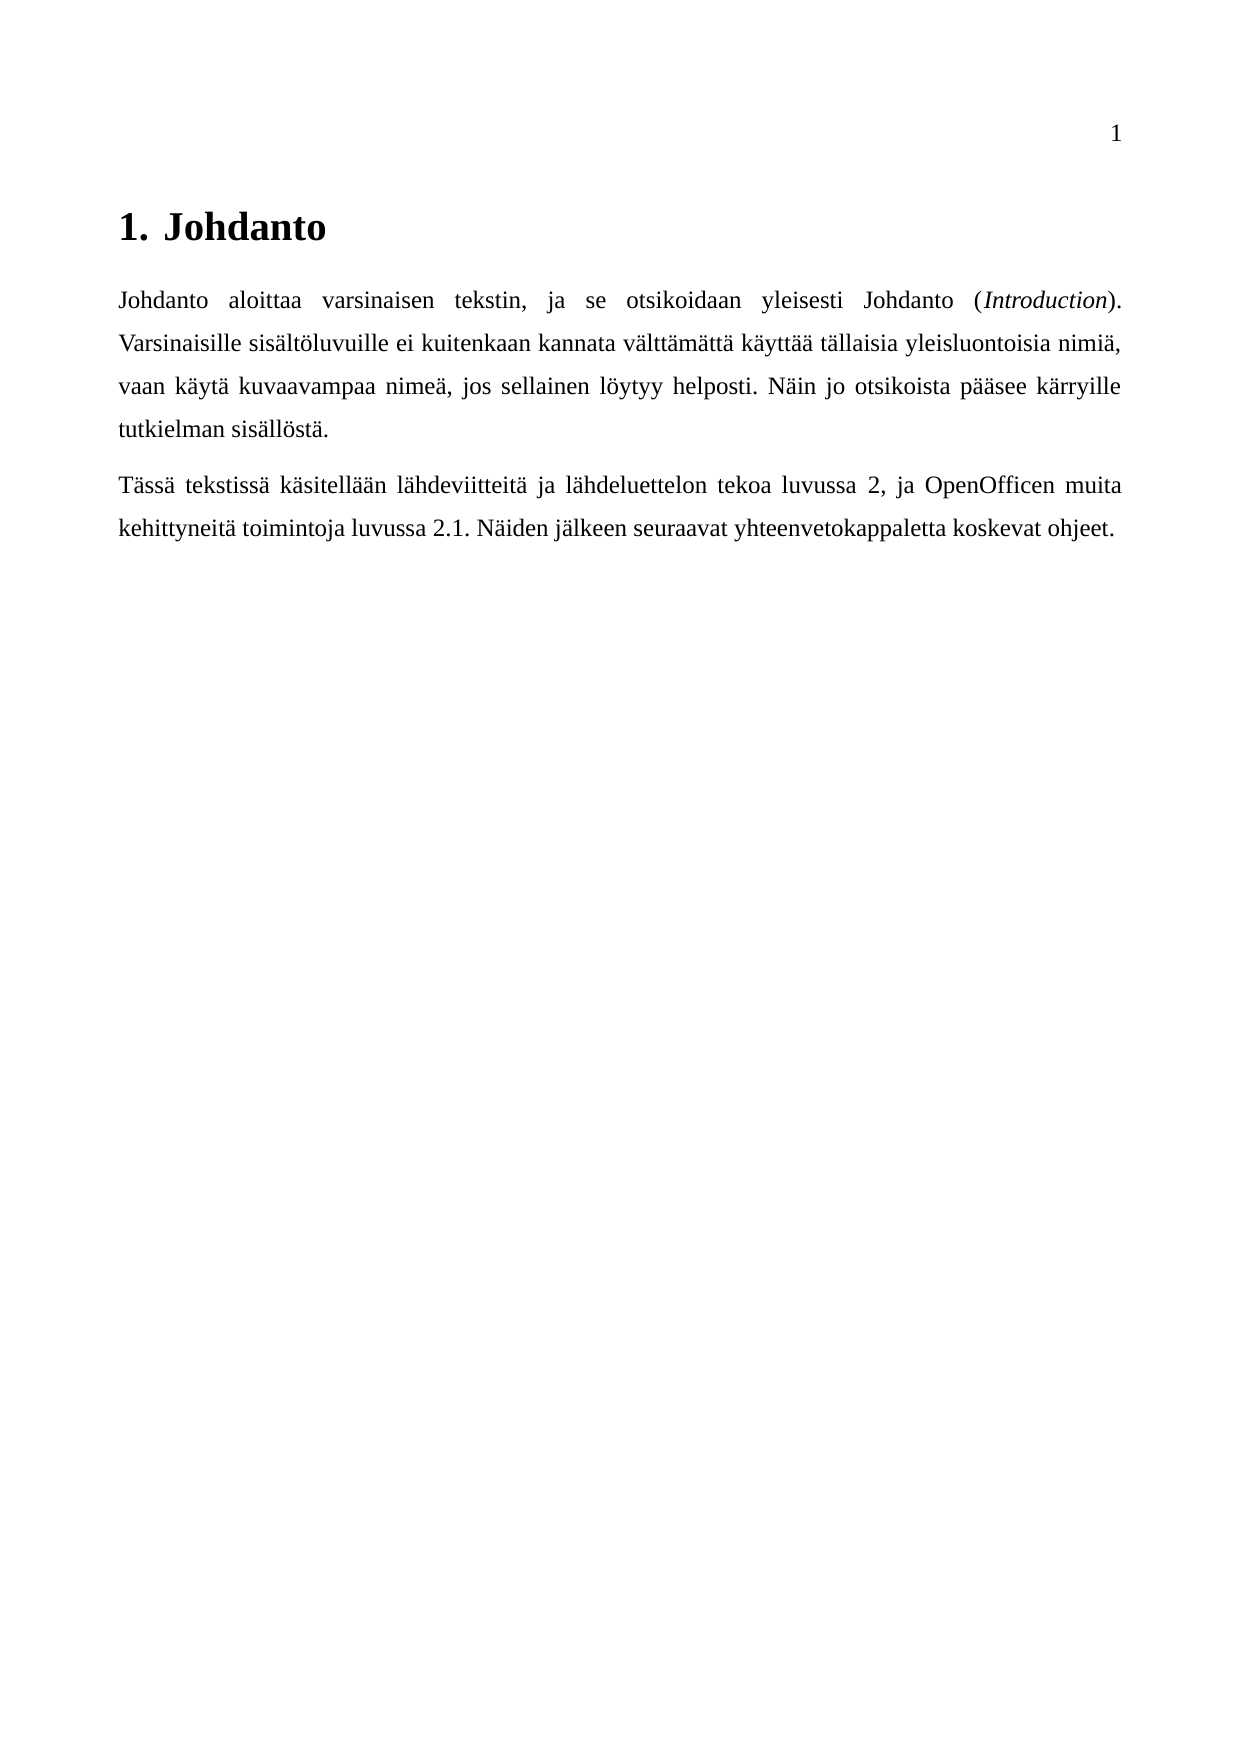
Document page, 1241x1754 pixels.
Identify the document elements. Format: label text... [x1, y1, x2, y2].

subtitle Johdanto [118, 202, 1122, 249]
text Tässä tekstissä käsitellään lähdeviitteitä ja lähdeluettelon tekoa luvussa 2, ja OpenOfficen muita kehittyneitä toimintoja luvussa 2.1. Näiden jälkeen seuraavat yhteenvetokappaletta koskevat ohjeet. [118, 470, 1122, 542]
text Johdanto aloittaa varsinaisen tekstin, ja se otsikoidaan yleisesti Johdanto (Introduction). Varsinaisille sisältöluvuille ei kuitenkaan kannata välttämättä käyttää tällaisia yleisluontoisia nimiä, vaan käytä kuvaavampaa nimeä, jos sellainen löytyy helposti. Näin jo otsikoista pääsee kärryille tutkielman sisällöstä. [118, 285, 1122, 443]
